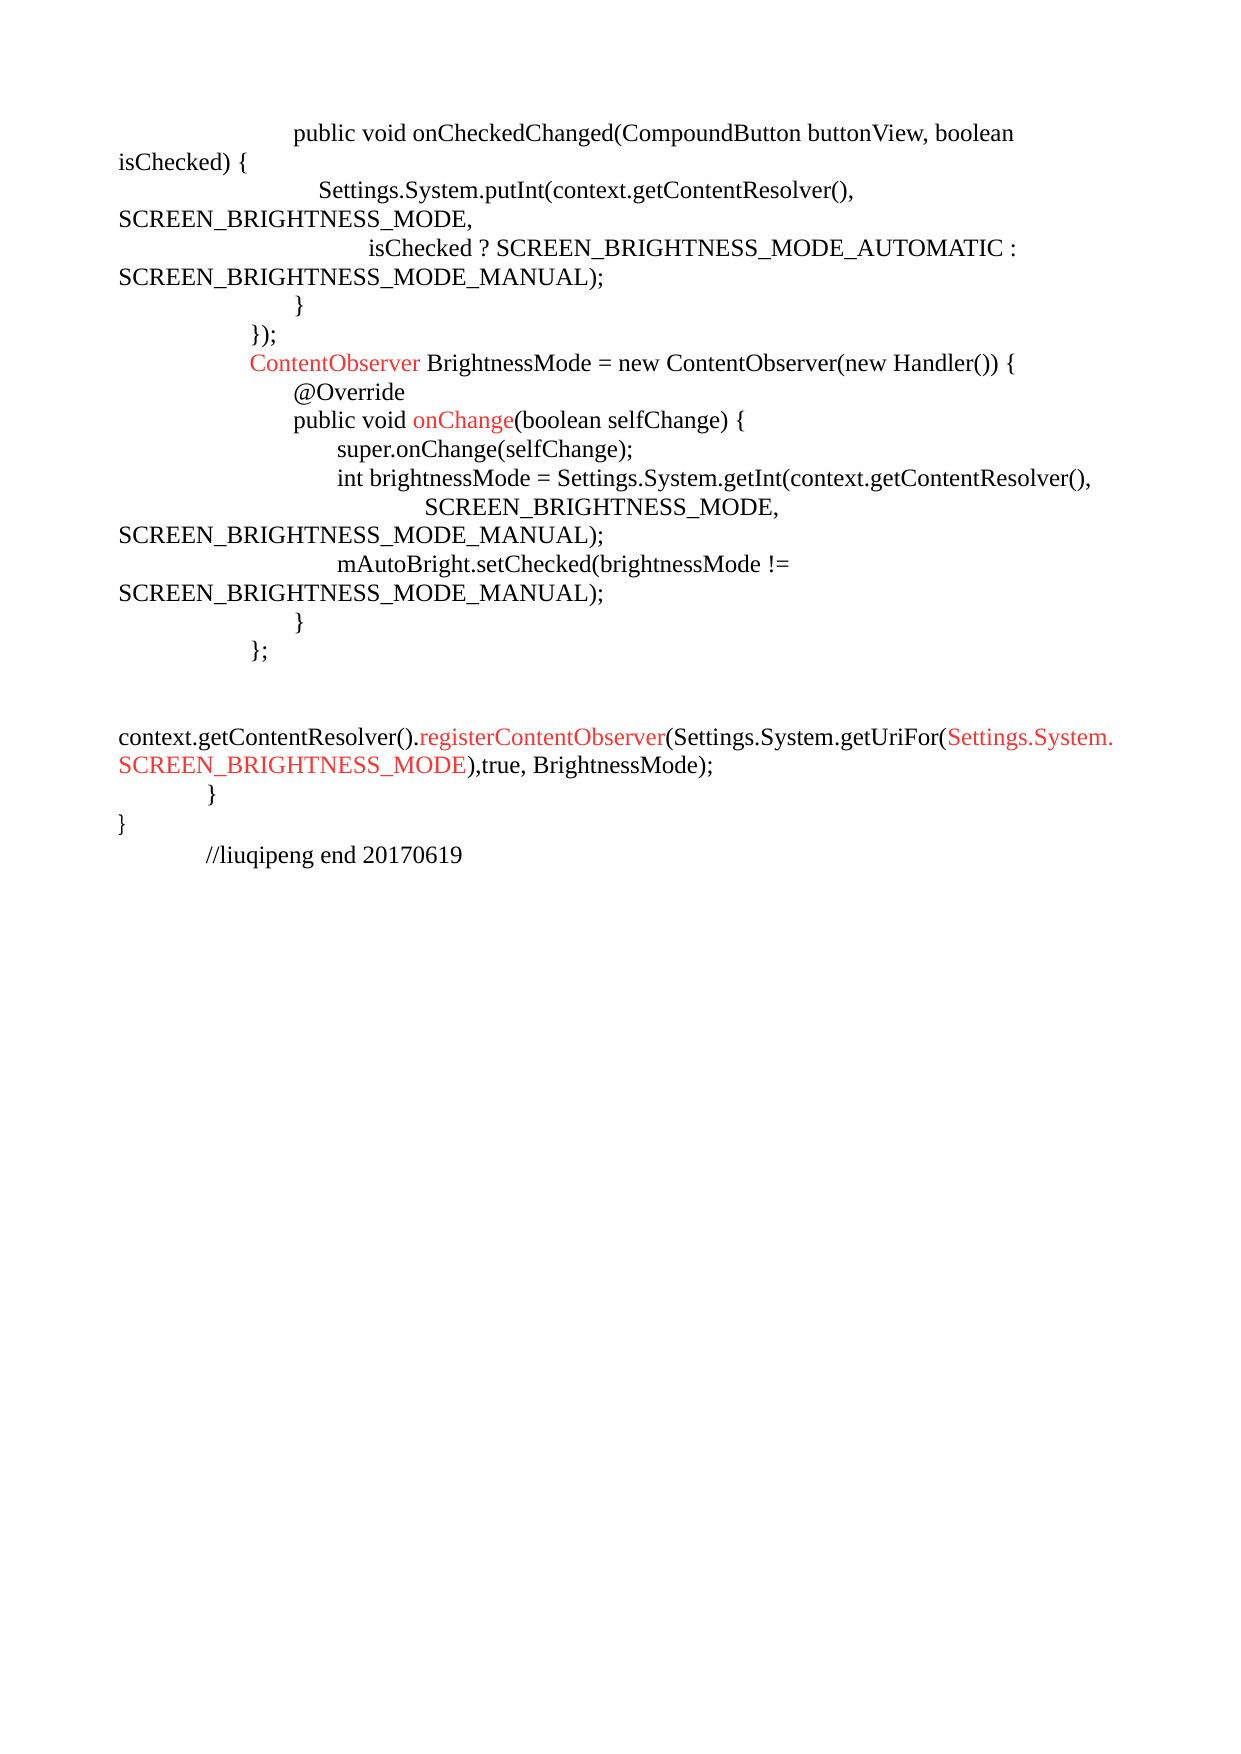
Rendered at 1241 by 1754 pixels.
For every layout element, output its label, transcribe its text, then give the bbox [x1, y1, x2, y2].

text SCREEN_BRIGHTNESS_MODE, SCREEN_BRIGHTNESS_MODE_MANUAL); [118, 492, 1122, 549]
text super.onChange(selfChange); [118, 434, 1122, 463]
text int brightnessMode = Settings.System.getInt(context.getContentResolver(), [118, 463, 1122, 492]
text @Override [118, 377, 1122, 406]
text }; [118, 636, 1122, 664]
text } [118, 779, 1122, 808]
text } [118, 291, 1122, 319]
text mAutoBright.setChecked(brightnessMode != SCREEN_BRIGHTNESS_MODE_MANUAL); [118, 549, 1122, 607]
text } [118, 607, 1122, 636]
text context.getContentResolver().registerContentObserver(Settings.System.getUriFor(Settings.System.SCREEN_BRIGHTNESS_MODE),true, BrightnessMode); [118, 664, 1122, 779]
text }); [118, 319, 1122, 348]
text public void onChange(boolean selfChange) { [118, 406, 1122, 434]
text //liuqipeng end 20170619 [118, 840, 1122, 868]
text Settings.System.putInt(context.getContentResolver(), SCREEN_BRIGHTNESS_MODE, [118, 176, 1122, 233]
text ｝ [118, 808, 1122, 840]
text public void onCheckedChanged(CompoundButton buttonView, boolean isChecked) { [118, 118, 1122, 176]
text ContentObserver BrightnessMode = new ContentObserver(new Handler()) { [118, 348, 1122, 377]
text isChecked ? SCREEN_BRIGHTNESS_MODE_AUTOMATIC : SCREEN_BRIGHTNESS_MODE_MANUAL); [118, 233, 1122, 291]
